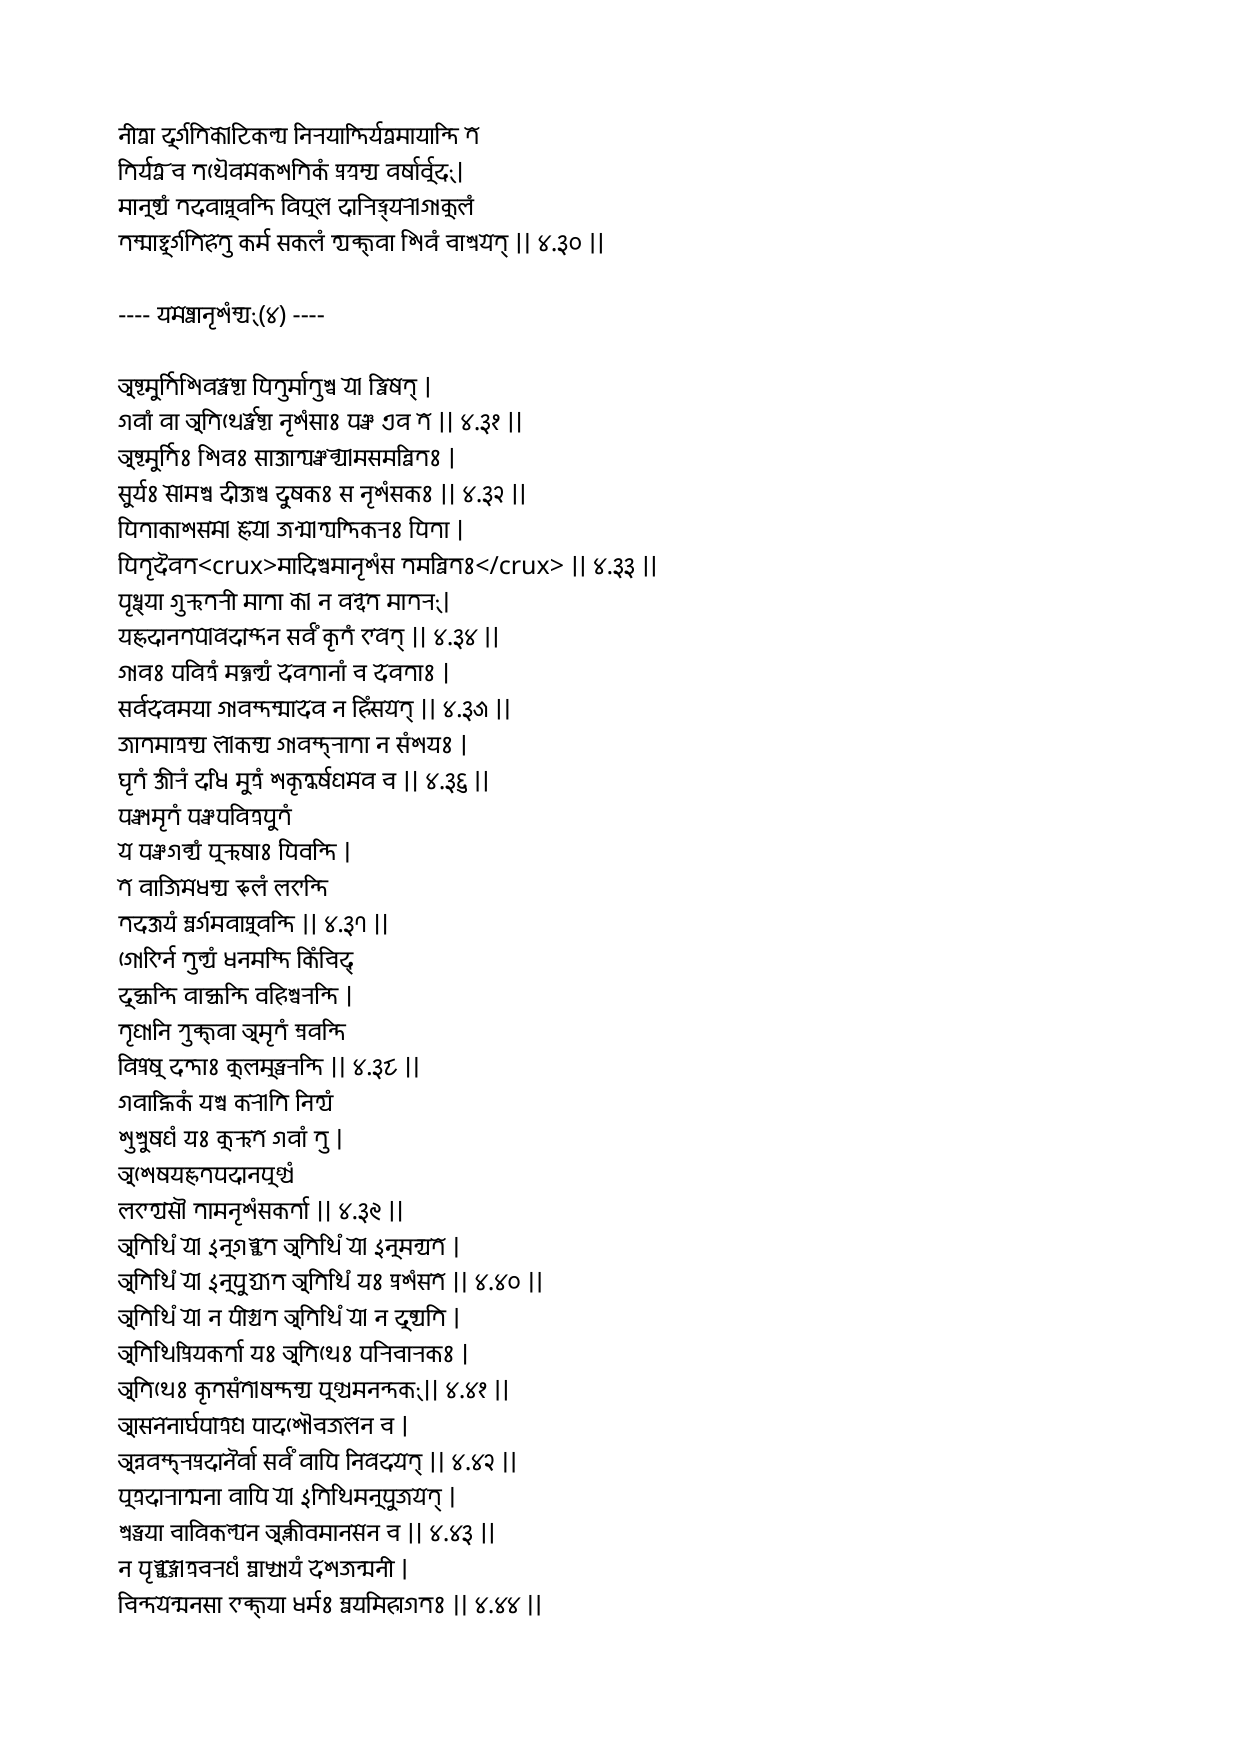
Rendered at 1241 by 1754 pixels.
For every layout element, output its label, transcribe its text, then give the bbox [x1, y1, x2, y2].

text 𑐣 𑐥𑐺𑐔𑑂𑐕𑐾𑐡𑑂𑐐𑑀𑐟𑑂𑐬𑐔𑐬𑐞𑑄 𑐳𑑂𑐰𑐵𑐢𑑂𑐫𑐵𑐫𑑄 𑐡𑐾𑐱𑐖𑐣𑑂𑐩𑐣𑐷 𑑋 [118, 1551, 1122, 1587]
text 𑐁𑐳𑐣𑐾𑐣𑐵𑐬𑑂𑐑𑐥𑐵𑐟𑑂𑐬𑐾𑐞 𑐥𑐵𑐡𑐱𑑁𑐔𑐖𑐮𑐾𑐣 𑐔 𑑋 [118, 1408, 1122, 1444]
text 𑐟𑐾 𑐰𑐵𑐖𑐶𑐩𑐾𑐢𑐳𑑂𑐫 𑐦𑐮𑑄 𑐮𑐨𑐣𑑂𑐟𑐶 [118, 871, 1122, 906]
text 𑐰𑐶𑐥𑑂𑐬𑐾𑐲𑐸 𑐡𑐟𑑂𑐟𑐵𑑅 𑐎𑐸𑐮𑐩𑐸𑐡𑑂𑐢𑐬𑐣𑑂𑐟𑐶 𑑋𑑋 𑑔.𑑓𑑘 𑑋𑑋 [118, 1050, 1122, 1086]
text 𑐮𑐨𑐟𑑂𑐫𑐳𑑁 𑐟𑐵𑐩𑐣𑐺𑐱𑑄𑐳𑐎𑐬𑑂𑐟𑐵 𑑋𑑋 𑑔.𑑓𑑙 𑑋𑑋 [118, 1193, 1122, 1229]
text 𑐥𑐘𑑂𑐔𑐵𑐩𑐺𑐟𑑄 𑐥𑐘𑑂𑐔𑐥𑐰𑐶𑐟𑑂𑐬𑐥𑐹𑐟𑑄 [118, 799, 1122, 835]
text 𑐀𑐲𑑂𑐚𑐩𑐹𑐬𑑂𑐟𑐶𑐱𑐶𑐰𑐡𑑂𑐰𑐾𑐲𑑂𑐚𑐵 𑐥𑐶𑐟𑐸𑐬𑑂𑐩𑐵𑐟𑐸𑐱𑑂𑐔 𑐫𑑀 𑐡𑑂𑐰𑐶𑐲𑐾𑐟𑑂 𑑋 [118, 369, 1122, 405]
text 𑐀𑐣𑑂𑐣𑐰𑐳𑑂𑐟𑑂𑐬𑐥𑑂𑐬𑐡𑐵𑐣𑐿𑐬𑑂𑐰𑐵 𑐳𑐬𑑂𑐰𑑄 𑐰𑐵𑐥𑐶 𑐣𑐶𑐰𑐾𑐡𑐫𑐾𑐟𑑂 𑑋𑑋 𑑔.𑑔𑑒 𑑋𑑋 [118, 1444, 1122, 1480]
text 𑐥𑐸𑐟𑑂𑐬𑐡𑐵𑐬𑐵𑐟𑑂𑐩𑐣𑐵 𑐰𑐵𑐥𑐶 𑐫𑑀 𑑇𑐟𑐶𑐠𑐶𑐩𑐣𑐸𑐥𑐹𑐖𑐫𑐾𑐟𑑂 𑑋 [118, 1480, 1122, 1516]
text 𑐀𑐟𑐶𑐠𑐶𑐥𑑂𑐬𑐶𑐫𑐎𑐬𑑂𑐟𑐵 𑐫𑑅 𑐀𑐟𑐶𑐠𑐾𑑅 𑐥𑐬𑐶𑐔𑐵𑐬𑐎𑑅 𑑋 [118, 1336, 1122, 1372]
text 𑐥𑐶𑐟𑐺𑐡𑐿𑐰𑐟<crux>𑐩𑐵𑐡𑐶𑐱𑑂𑐔𑐩𑐵𑐣𑐺𑐱𑑄𑐳 𑐟𑐩𑐣𑑂𑐰𑐶𑐟𑑅</crux> 𑑋𑑋 𑑔.𑑓𑑓 𑑋𑑋 [118, 548, 1122, 584]
text 𑐖𑐵𑐟𑐩𑐵𑐟𑑂𑐬𑐳𑑂𑐫 𑐮𑑀𑐎𑐳𑑂𑐫 𑐐𑐵𑐰𑐳𑑂𑐟𑑂𑐬𑐵𑐟𑐵 𑐣 𑐳𑑄𑐱𑐫𑑅 𑑋 [118, 727, 1122, 763]
text 𑐫𑐖𑑂𑐘𑐡𑐵𑐣𑐟𑐥𑑀𑐰𑐾𑐡𑐵𑐳𑑂𑐟𑐾𑐣 𑐳𑐬𑑂𑐰𑑄 𑐎𑐺𑐟𑑄 𑐨𑐰𑐾𑐟𑑂 𑑋𑑋 𑑔.𑑓𑑔 𑑋𑑋 [118, 620, 1122, 656]
text 𑐑𑐺𑐟𑑄 𑐎𑑂𑐲𑐷𑐬𑑄 𑐡𑐢𑐶 𑐩𑐹𑐟𑑂𑐬𑑄 𑐱𑐎𑐺𑐟𑑂𑐎𑐬𑑂𑐲𑐞𑐩𑐾𑐰 𑐔 𑑋𑑋 𑑔.𑑓𑑖 𑑋𑑋 [118, 763, 1122, 799]
text 𑐣𑐷𑐟𑑂𑐰𑐵 𑐡𑐸𑐬𑑂𑐐𑐟𑐶𑐎𑑀𑐚𑐶𑐎𑐮𑑂𑐥 𑐣𑐶𑐬𑐫𑐵𑐟𑑂𑐟𑐶𑐬𑑂𑐫𑐟𑑂𑐰𑐩𑐵𑐫𑐵𑐣𑑂𑐟𑐶 𑐟𑐾 [118, 118, 1122, 154]
text 𑐀𑐱𑐾𑐲𑐫𑐖𑑂𑐘𑐟𑐥𑐡𑐵𑐣𑐥𑐸𑐞𑑂𑐫𑑄 [118, 1157, 1122, 1193]
text 𑐐𑐵𑐰𑑅 𑐥𑐰𑐶𑐟𑑂𑐬𑑄 𑐩𑐒𑑂𑐐𑐮𑑂𑐫𑑄 𑐡𑐾𑐰𑐟𑐵𑐣𑐵𑑄 𑐔 𑐡𑐾𑐰𑐟𑐵𑑅 𑑋 [118, 656, 1122, 691]
text 𑐫𑐾 𑐥𑐘𑑂𑐔𑐐𑐰𑑂𑐫𑑄 𑐥𑐸𑐬𑐸𑐲𑐵𑑅 𑐥𑐶𑐧𑐣𑑂𑐟𑐶 𑑋 [118, 835, 1122, 871]
text 𑐥𑐶𑐟𑐵𑐎𑐵𑐱𑐳𑐩𑑀 𑐖𑑂𑐘𑐾𑐫𑑀 𑐖𑐣𑑂𑐩𑑀𑐟𑑂𑐥𑐟𑑂𑐟𑐶𑐎𑐬𑑅 𑐥𑐶𑐟𑐵 𑑋 [118, 512, 1122, 548]
text 𑐔𑐶𑐣𑑂𑐟𑐫𑐾𑐣𑑂𑐩𑐣𑐳𑐵 𑐨𑐎𑑂𑐟𑑂𑐫𑐵 𑐢𑐬𑑂𑐩𑑅 𑐳𑑂𑐰𑐫𑐩𑐶𑐴𑐵𑐐𑐟𑑅 𑑋𑑋 𑑔.𑑔𑑔 𑑋𑑋 [118, 1587, 1122, 1623]
text 𑐐𑐰𑐵𑑄 𑐰𑐵 𑐀𑐟𑐶𑐠𑐾𑐬𑑂𑐡𑑂𑐰𑐾𑐲𑑂𑐚𑐵 𑐣𑐺𑐱𑑄𑐳𑐵𑑅 𑐥𑐘𑑂𑐔 𑐊𑐰 𑐟𑐾 𑑋𑑋 𑑔.𑑓𑑑 𑑋𑑋 [118, 405, 1122, 441]
text 𑐀𑐟𑐶𑐠𑐾𑑅 𑐎𑐺𑐟𑐳𑑄𑐟𑑀𑐲𑐳𑑂𑐟𑐳𑑂𑐫 𑐥𑐸𑐞𑑂𑐫𑐩𑐣𑐣𑑂𑐟𑐎𑑈𑑋𑑋 𑑔.𑑔𑑑 𑑋𑑋 [118, 1372, 1122, 1408]
text 𑐟𑐺𑐞𑐵𑐣𑐶 𑐨𑐸𑐎𑑂𑐟𑑂𑐰𑐵 𑐀𑐩𑐺𑐟𑑄 𑐳𑑂𑐬𑐰𑐣𑑂𑐟𑐶 [118, 1014, 1122, 1050]
text 𑐥𑐺𑐠𑑂𑐰𑑂𑐫𑐵 𑐐𑐸𑐬𑐸𑐟𑐬𑐷 𑐩𑐵𑐟𑐵 𑐎𑑀 𑐣 𑐰𑐣𑑂𑐡𑐾𑐟 𑐩𑐵𑐟𑐬𑑈𑑋 [118, 584, 1122, 620]
text 𑐀𑐟𑐶𑐠𑐶𑑄 𑐫𑑀 𑑇𑐣𑐸𑐥𑐹𑐖𑑂𑐫𑐾𑐟 𑐀𑐟𑐶𑐠𑐶𑑄 𑐫𑑅 𑐥𑑂𑐬𑐱𑑄𑐳𑐟𑐾 𑑋𑑋 𑑔.𑑔𑑐 𑑋𑑋 [118, 1265, 1122, 1301]
text 𑐀𑐲𑑂𑐚𑐩𑐹𑐬𑑂𑐟𑐶𑑅 𑐱𑐶𑐰𑑅 𑐳𑐵𑐎𑑂𑐲𑐵𑐟𑑂𑐥𑐘𑑂𑐔𑐰𑑂𑐫𑑀𑐩𑐳𑐩𑐣𑑂𑐰𑐶𑐟𑑅 𑑋 [118, 441, 1122, 476]
text 𑐡𑐸𑐴𑑂𑐫𑐣𑑂𑐟𑐶 𑐰𑐵𑐴𑑂𑐫𑐣𑑂𑐟𑐶 𑐧𑐴𑐶𑐱𑑂𑐔𑐬𑐣𑑂𑐟𑐶 𑑋 [118, 978, 1122, 1014]
text 𑐳𑐬𑑂𑐰𑐡𑐾𑐰𑐩𑐫𑐵 𑐐𑐵𑐰𑐳𑑂𑐟𑐳𑑂𑐩𑐵𑐡𑐾𑐰 𑐣 𑐴𑐶𑑄𑐳𑐫𑐾𑐟𑑂 𑑋𑑋 𑑔.𑑓𑑕 𑑋𑑋 [118, 691, 1122, 727]
text 𑐱𑐸𑐱𑑂𑐬𑐹𑐲𑐞𑑄 𑐫𑑅 𑐎𑐸𑐬𑐸𑐟𑐾 𑐐𑐰𑐵𑑄 𑐟𑐸 𑑋 [118, 1121, 1122, 1157]
text 𑐐𑐰𑐵𑐴𑑂𑐣𑐶𑐎𑑄 𑐫𑐱𑑂𑐔 𑐎𑐬𑑀𑐟𑐶 𑐣𑐶𑐟𑑂𑐫𑑄 [118, 1086, 1122, 1121]
text 𑐀𑐟𑐶𑐠𑐶𑑄 𑐫𑑀 𑐣 𑐥𑐷𑐜𑑂𑐫𑐾𑐟 𑐀𑐟𑐶𑐠𑐶𑑄 𑐫𑑀 𑐣 𑐡𑐸𑐲𑑂𑐫𑐟𑐶 𑑋 [118, 1301, 1122, 1336]
text 𑐀𑐟𑐶𑐠𑐶𑑄 𑐫𑑀 𑑇𑐣𑐸𑐐𑐔𑑂𑐕𑐾𑐟 𑐀𑐟𑐶𑐠𑐶𑑄 𑐫𑑀 𑑇𑐣𑐸𑐩𑐣𑑂𑐫𑐟𑐾 𑑋 [118, 1229, 1122, 1265]
text 𑐱𑑂𑐬𑐡𑑂𑐢𑐫𑐵 𑐔𑐵𑐰𑐶𑐎𑐮𑑂𑐥𑐾𑐣 𑐀𑐎𑑂𑐮𑐷𑐧𑐩𑐵𑐣𑐳𑐾𑐣 𑐔 𑑋𑑋 𑑔.𑑔𑑓 𑑋𑑋 [118, 1516, 1122, 1551]
text 𑐩𑐵𑐣𑐸𑐲𑑂𑐫𑑄 𑐟𑐡𑐰𑐵𑐥𑑂𑐣𑐸𑐰𑐣𑑂𑐟𑐶 𑐰𑐶𑐥𑐸𑐮𑐾 𑐡𑐵𑐬𑐶𑐡𑑂𑐬𑑂𑐫𑐬𑑀𑐐𑐵𑐎𑐸𑐮𑑄 [118, 190, 1122, 226]
text 𑐟𑐡𑐎𑑂𑐲𑐫𑑄 𑐳𑑂𑐰𑐬𑑂𑐐𑐩𑐰𑐵𑐥𑑂𑐣𑐸𑐰𑐣𑑂𑐟𑐶 𑑋𑑋 𑑔.𑑓𑑗 𑑋𑑋 [118, 906, 1122, 942]
text 𑐐𑑀𑐨𑐶𑐬𑑂𑐣 𑐟𑐸𑐮𑑂𑐫𑑄 𑐢𑐣𑐩𑐳𑑂𑐟𑐶 𑐎𑐶𑑄𑐔𑐶𑐡𑑂 [118, 942, 1122, 978]
text ---- 𑐫𑐩𑐾𑐲𑑂𑐰𑐵𑐣𑐺𑐱𑑄𑐳𑑂𑐫𑑈(𑑔) ---- [118, 297, 1122, 333]
text 𑐳𑐹𑐬𑑂𑐫𑑅 𑐳𑑀𑐩𑐱𑑂𑐔 𑐡𑐷𑐎𑑂𑐲𑐱𑑂𑐔 𑐡𑐹𑐲𑐎𑑅 𑐳 𑐣𑐺𑐱𑑄𑐳𑐎𑑅 𑑋𑑋 𑑔.𑑓𑑒 𑑋𑑋 [118, 476, 1122, 512]
text 𑐟𑐳𑑂𑐩𑐵𑐡𑑂𑐡𑐸𑐬𑑂𑐐𑐟𑐶𑐴𑐾𑐟𑐸 𑐎𑐬𑑂𑐩 𑐳𑐎𑐮𑑄 𑐟𑑂𑐫𑐎𑑂𑐟𑑂𑐰𑐵 𑐱𑐶𑐰𑑄 𑐔𑐵𑐱𑑂𑐬𑐫𑐾𑐟𑑂 𑑋𑑋 𑑔.𑑓𑑐 𑑋𑑋 [118, 226, 1122, 261]
text 𑐟𑐶𑐬𑑂𑐫𑐟𑑂𑐰𑐾 𑐔 𑐟𑐠𑐿𑐰𑐩𑐾𑐎𑐱𑐟𑐶𑐎𑑄 𑐥𑑂𑐬𑐨𑑂𑐬𑐩𑑂𑐫 𑐰𑐬𑑂𑐲𑐵𑐬𑑂𑐧𑐸𑐡𑑈𑑋 [118, 154, 1122, 190]
